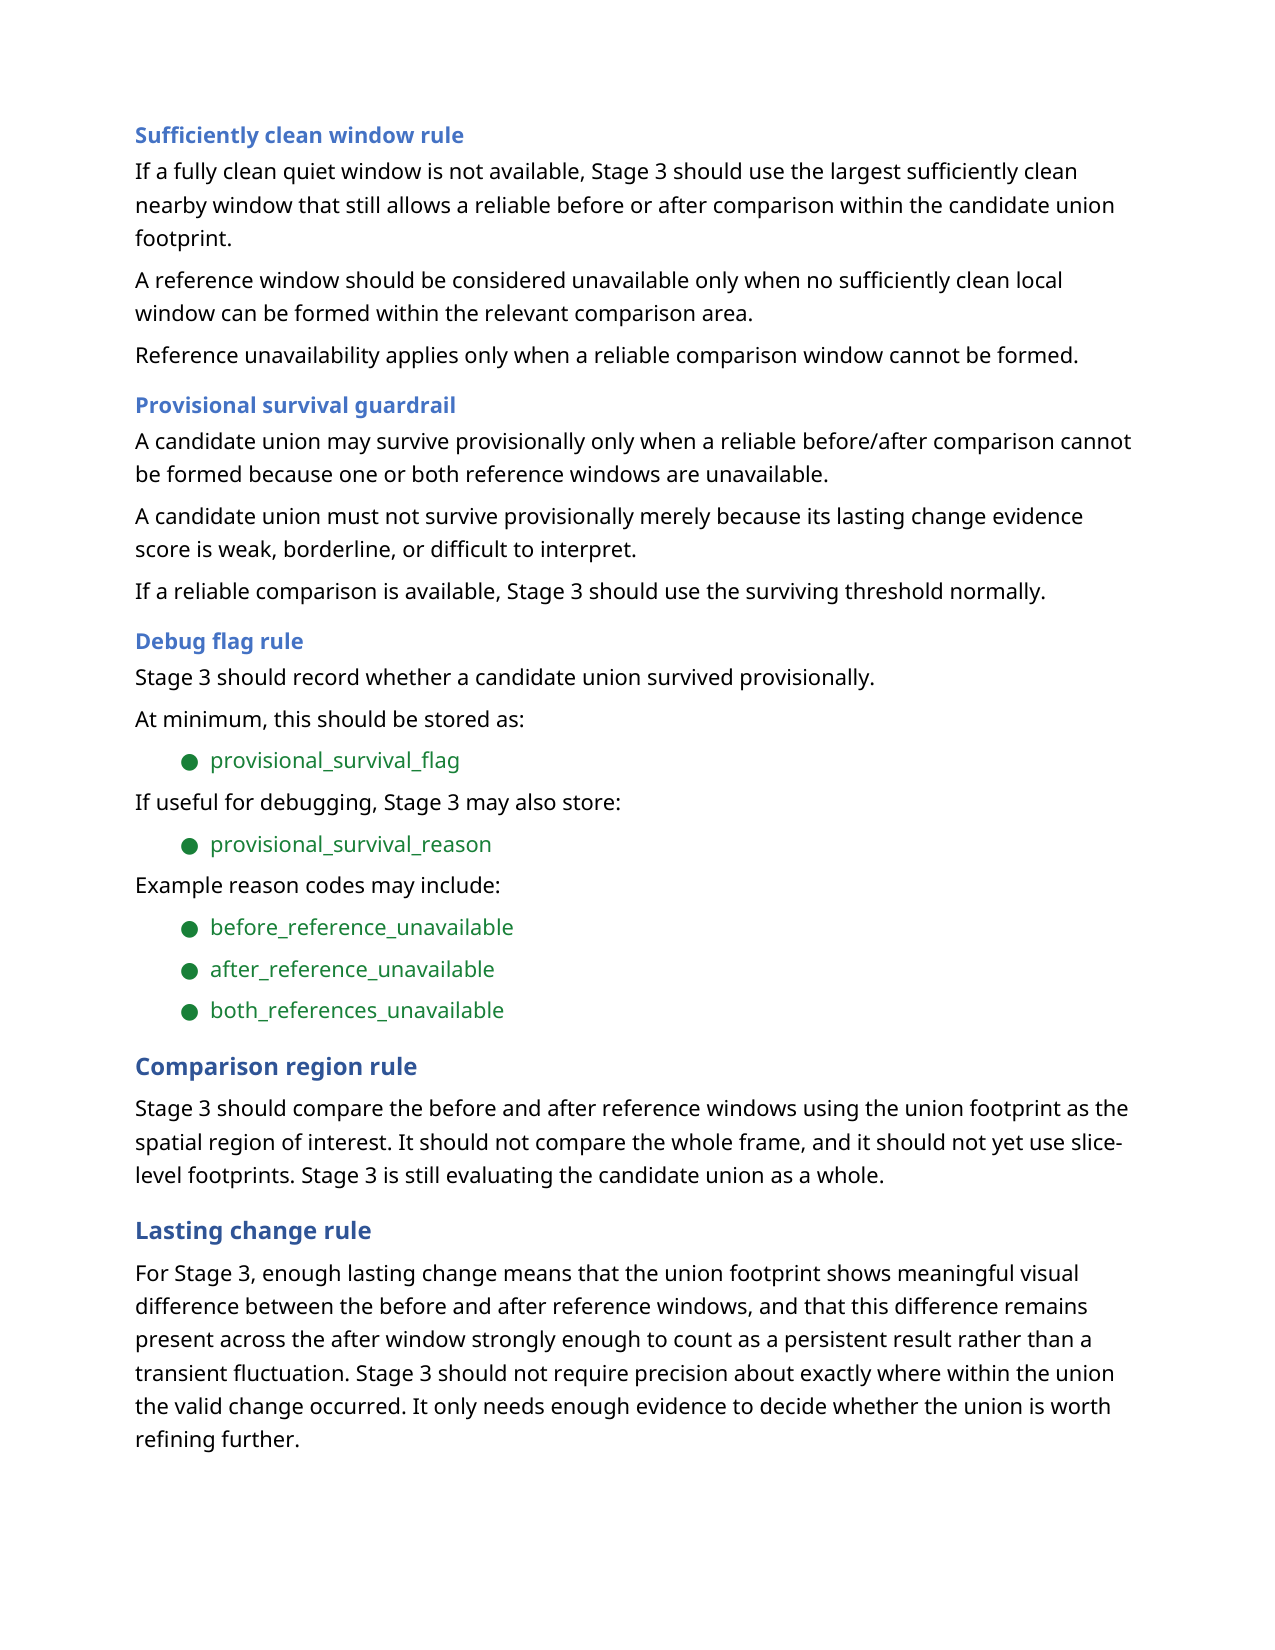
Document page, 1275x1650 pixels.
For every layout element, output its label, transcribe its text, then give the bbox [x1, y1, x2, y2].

subtitle Comparison region rule [135, 1049, 1140, 1082]
text At minimum, this should be stored as: [135, 704, 1140, 733]
text For Stage 3, enough lasting change means that the union footprint shows meaningful visual difference between the before and after reference windows, and that this difference remains present across the after window strongly enough to count as a persistent result rather than a transient fluctuation. Stage 3 should not require precision about exactly where within the union the valid change occurred. It only needs enough evidence to decide whether the union is worth refining further. [135, 1257, 1140, 1454]
text Stage 3 should compare the before and after reference windows using the union footprint as the spatial region of interest. It should not compare the whole frame, and it should not yet use slice-level footprints. Stage 3 is still evaluating the candidate union as a whole. [135, 1093, 1140, 1189]
list after_reference_unavailable [180, 954, 1140, 983]
text Stage 3 should record whether a candidate union survived provisionally. [135, 662, 1140, 692]
list both_references_unavailable [180, 995, 1140, 1025]
text Example reason codes may include: [135, 870, 1140, 900]
list before_reference_unavailable [180, 912, 1140, 942]
subtitle Sufficiently clean window rule [135, 120, 1140, 150]
text A candidate union must not survive provisionally merely because its lasting change evidence score is weak, borderline, or difficult to interpret. [135, 501, 1140, 564]
list provisional_survival_reason [180, 829, 1140, 858]
subtitle Provisional survival guardrail [135, 389, 1140, 419]
text Reference unavailability applies only when a reliable comparison window cannot be formed. [135, 339, 1140, 369]
text If a fully clean quiet window is not available, Stage 3 should use the largest sufficiently clean nearby window that still allows a reliable before or after comparison within the candidate union footprint. [135, 156, 1140, 253]
subtitle Debug flag rule [135, 626, 1140, 656]
text A reference window should be considered unavailable only when no sufficiently clean local window can be formed within the relevant comparison area. [135, 264, 1140, 328]
list provisional_survival_flag [180, 745, 1140, 775]
subtitle Lasting change rule [135, 1214, 1140, 1247]
text If useful for debugging, Stage 3 may also store: [135, 787, 1140, 817]
text A candidate union may survive provisionally only when a reliable before/after comparison cannot be formed because one or both reference windows are unavailable. [135, 426, 1140, 489]
text If a reliable comparison is available, Stage 3 should use the surviving threshold normally. [135, 576, 1140, 606]
